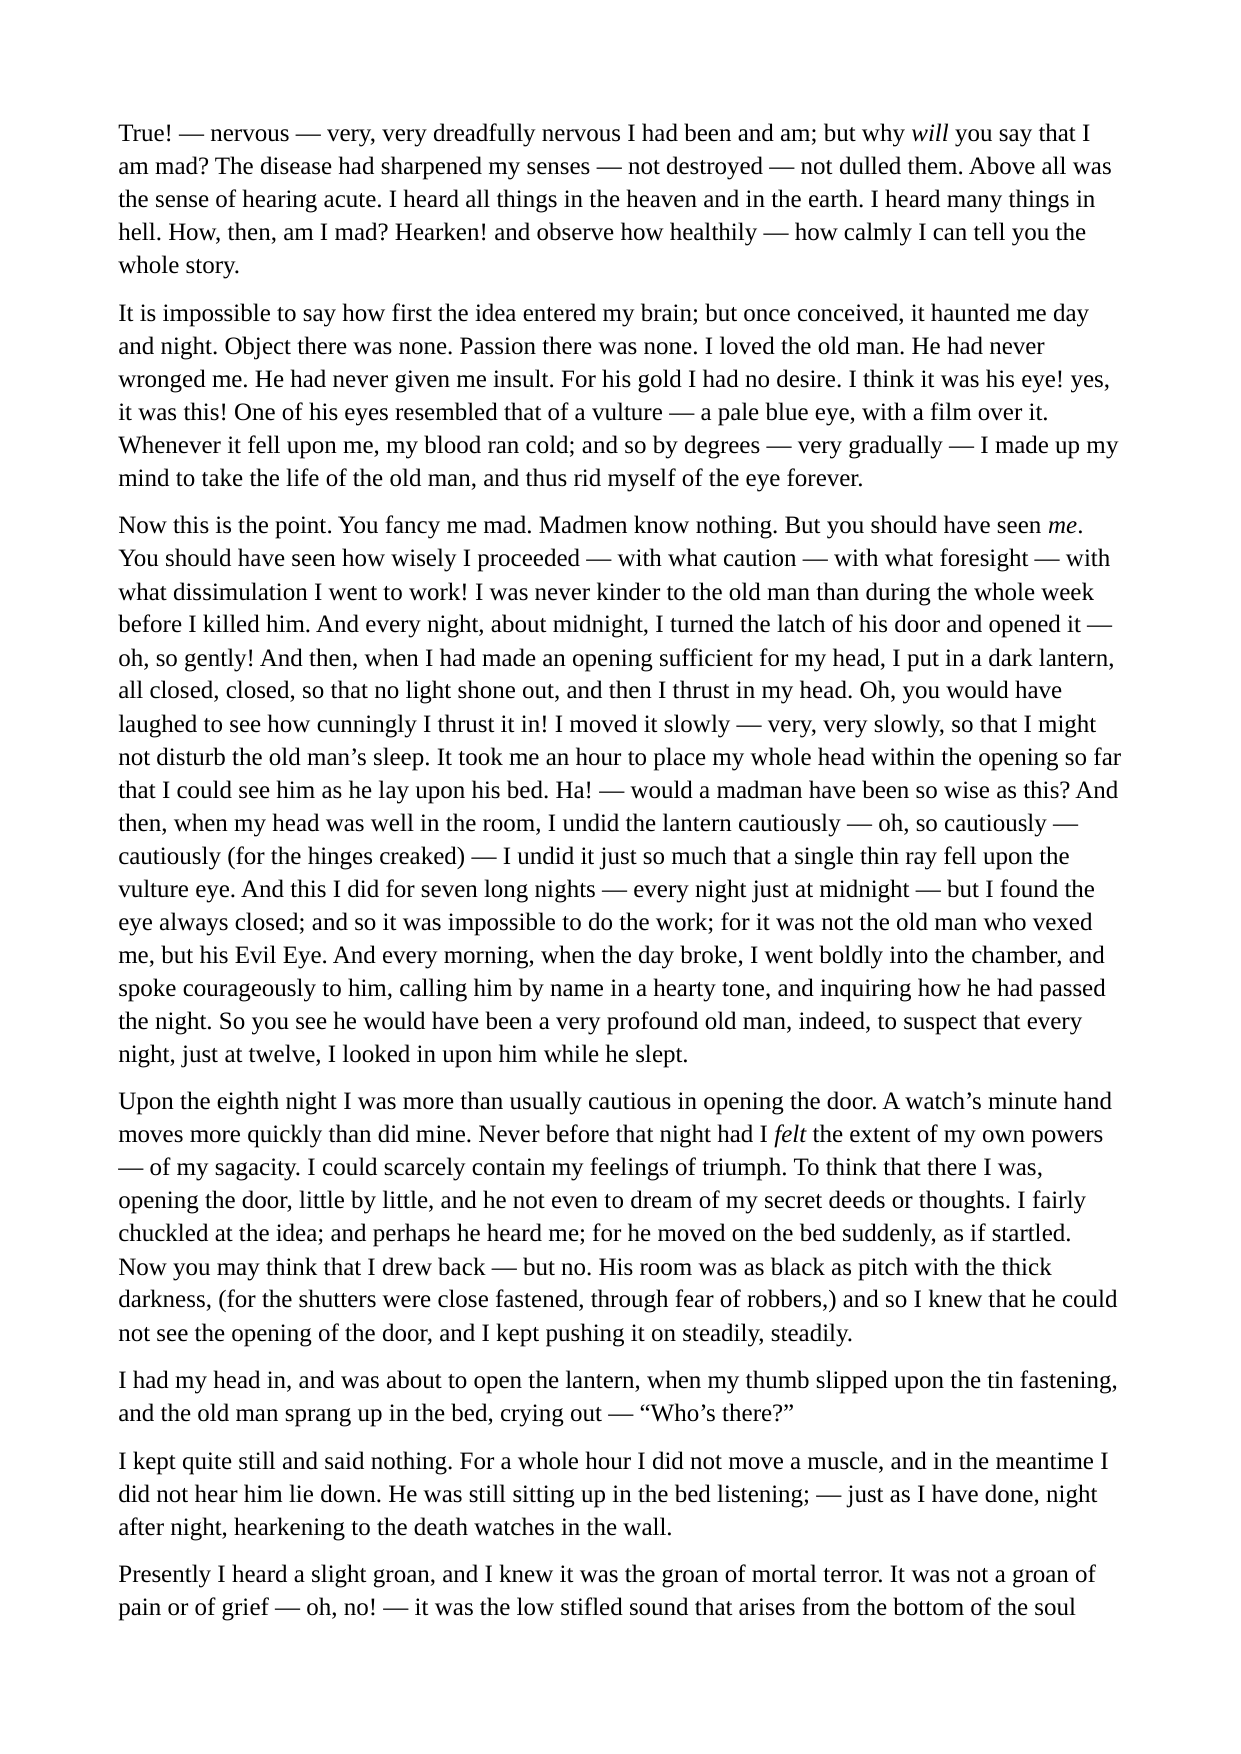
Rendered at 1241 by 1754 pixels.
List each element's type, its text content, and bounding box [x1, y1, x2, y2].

text It is impossible to say how first the idea entered my brain; but once conceived, it haunted me day and night. Object there was none. Passion there was none. I loved the old man. He had never wronged me. He had never given me insult. For his gold I had no desire. I think it was his eye! yes, it was this! One of his eyes resembled that of a vulture — a pale blue eye, with a film over it. Whenever it fell upon me, my blood ran cold; and so by degrees — very gradually — I made up my mind to take the life of the old man, and thus rid myself of the eye forever. [118, 298, 1122, 492]
text Upon the eighth night I was more than usually cautious in opening the door. A watch’s minute hand moves more quickly than did mine. Never before that night had I felt the extent of my own powers — of my sagacity. I could scarcely contain my feelings of triumph. To think that there I was, opening the door, little by little, and he not even to dream of my secret deeds or thoughts. I fairly chuckled at the idea; and perhaps he heard me; for he moved on the bed suddenly, as if startled. Now you may think that I drew back — but no. His room was as black as pitch with the thick darkness, (for the shutters were close fastened, through fear of robbers,) and so I knew that he could not see the opening of the door, and I kept pushing it on steadily, steadily. [118, 1086, 1122, 1346]
text I kept quite still and said nothing. For a whole hour I did not move a muscle, and in the meantime I did not hear him lie down. He was still sitting up in the bed listening; — just as I have done, night after night, hearkening to the death watches in the wall. [118, 1446, 1122, 1541]
text Now this is the point. You fancy me mad. Madmen know nothing. But you should have seen me. You should have seen how wisely I proceeded — with what caution — with what foresight — with what dissimulation I went to work! I was never kinder to the old man than during the whole week before I killed him. And every night, about midnight, I turned the latch of his door and opened it — oh, so gently! And then, when I had made an opening sufficient for my head, I put in a dark lantern, all closed, closed, so that no light shone out, and then I thrust in my head. Oh, you would have laughed to see how cunningly I thrust it in! I moved it slowly — very, very slowly, so that I might not disturb the old man’s sleep. It took me an hour to place my whole head within the opening so far that I could see him as he lay upon his bed. Ha! — would a madman have been so wise as this? And then, when my head was well in the room, I undid the lantern cautiously — oh, so cautiously — cautiously (for the hinges creaked) — I undid it just so much that a single thin ray fell upon the vulture eye. And this I did for seven long nights — every night just at midnight — but I found the eye always closed; and so it was impossible to do the work; for it was not the old man who vexed me, but his Evil Eye. And every morning, when the day broke, I went boldly into the chamber, and spoke courageously to him, calling him by name in a hearty tone, and inquiring how he had passed the night. So you see he would have been a very profound old man, indeed, to suspect that every night, just at twelve, I looked in upon him while he slept. [118, 511, 1122, 1068]
text I had my head in, and was about to open the lantern, when my thumb slipped upon the tin fastening, and the old man sprang up in the bed, crying out — “Who’s there?” [118, 1365, 1122, 1427]
text True! — nervous — very, very dreadfully nervous I had been and am; but why will you say that I am mad? The disease had sharpened my senses — not destroyed — not dulled them. Above all was the sense of hearing acute. I heard all things in the heaven and in the earth. I heard many things in hell. How, then, am I mad? Hearken! and observe how healthily — how calmly I can tell you the whole story. [118, 118, 1122, 279]
text Presently I heard a slight groan, and I knew it was the groan of mortal terror. It was not a groan of pain or of grief — oh, no! — it was the low stifled sound that arises from the bottom of the soul [118, 1559, 1122, 1621]
